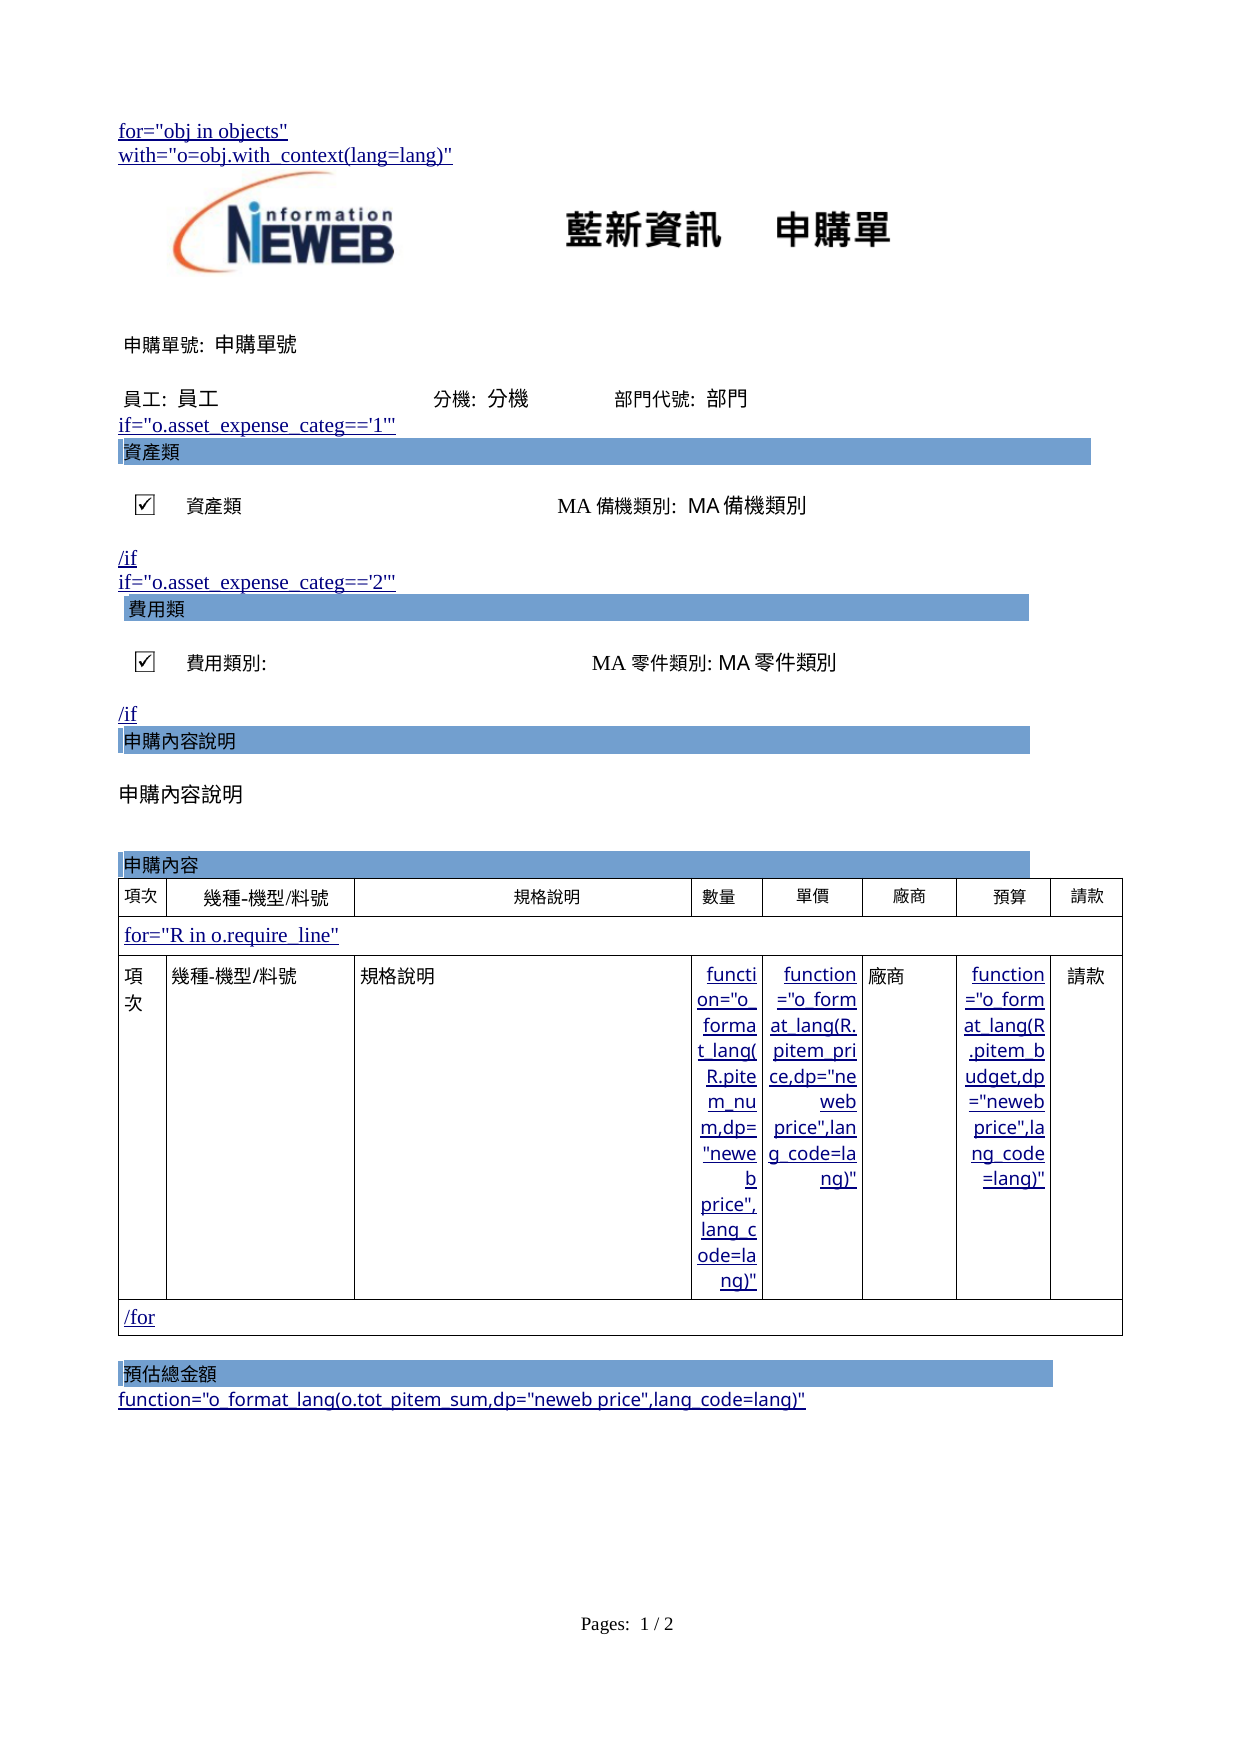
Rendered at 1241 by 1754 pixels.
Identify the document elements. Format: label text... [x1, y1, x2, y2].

table_header 廠商 [863, 879, 956, 916]
text 費用類 [118, 594, 1122, 621]
table_header 單價 [763, 879, 862, 916]
text 預估總金額 [118, 1359, 1122, 1387]
table_cell 規格說明 [355, 956, 691, 1299]
table_header 規格說明 [355, 879, 691, 916]
text 資產類 MA備機類別: MA備機類別 [118, 489, 1122, 519]
text function="o_format_lang(o.tot_pitem_sum,dp="neweb price",lang_code=lang)" [118, 1387, 1122, 1412]
table_header 預算 [957, 879, 1050, 916]
table_cell function="o_format_lang(R.pitem_budget,dp="neweb price",lang_code=lang)" [957, 956, 1050, 1299]
text /if [118, 545, 1122, 570]
text 員工: 員工 分機: 分機 部門代號: 部門 [118, 383, 1122, 413]
text 申購內容說明 [118, 726, 1122, 754]
table_cell 廠商 [863, 956, 956, 1299]
table_cell 幾種-機型/料號 [167, 956, 354, 1299]
table_cell /for [119, 1300, 1122, 1335]
table_cell 請款 [1051, 956, 1122, 1299]
picture [126, 167, 1115, 279]
table_header 請款 [1051, 879, 1122, 916]
table_cell function="o_format_lang(R.pitem_num,dp="neweb price",lang_code=lang)" [692, 956, 762, 1299]
text 費用類別: MA零件類別: MA零件類別 [118, 646, 1122, 676]
table_header 數量 [692, 879, 762, 916]
text 申購單號: 申購單號 [118, 328, 1122, 358]
text for="obj in objects" [118, 118, 1122, 143]
table_cell 項次 [119, 956, 166, 1299]
picture [126, 648, 159, 674]
table_cell function="o_format_lang(R.pitem_price,dp="neweb price",lang_code=lang)" [763, 956, 862, 1299]
text /if [118, 702, 1122, 726]
text 申購內容 [118, 851, 1122, 878]
text if="o.asset_expense_categ=='2'" [118, 570, 1122, 594]
table_header 資產類 [118, 438, 1122, 465]
text with="o=obj.with_context(lang=lang)" [118, 143, 1122, 167]
table_header 幾種-機型/料號 [167, 879, 354, 916]
table_cell for="R in o.require_line" [119, 917, 1122, 955]
text if="o.asset_expense_categ=='1'" [118, 413, 1122, 437]
table_header 項次 [119, 879, 166, 916]
picture [126, 491, 159, 517]
table_header 申購內容說明 [118, 778, 1122, 826]
